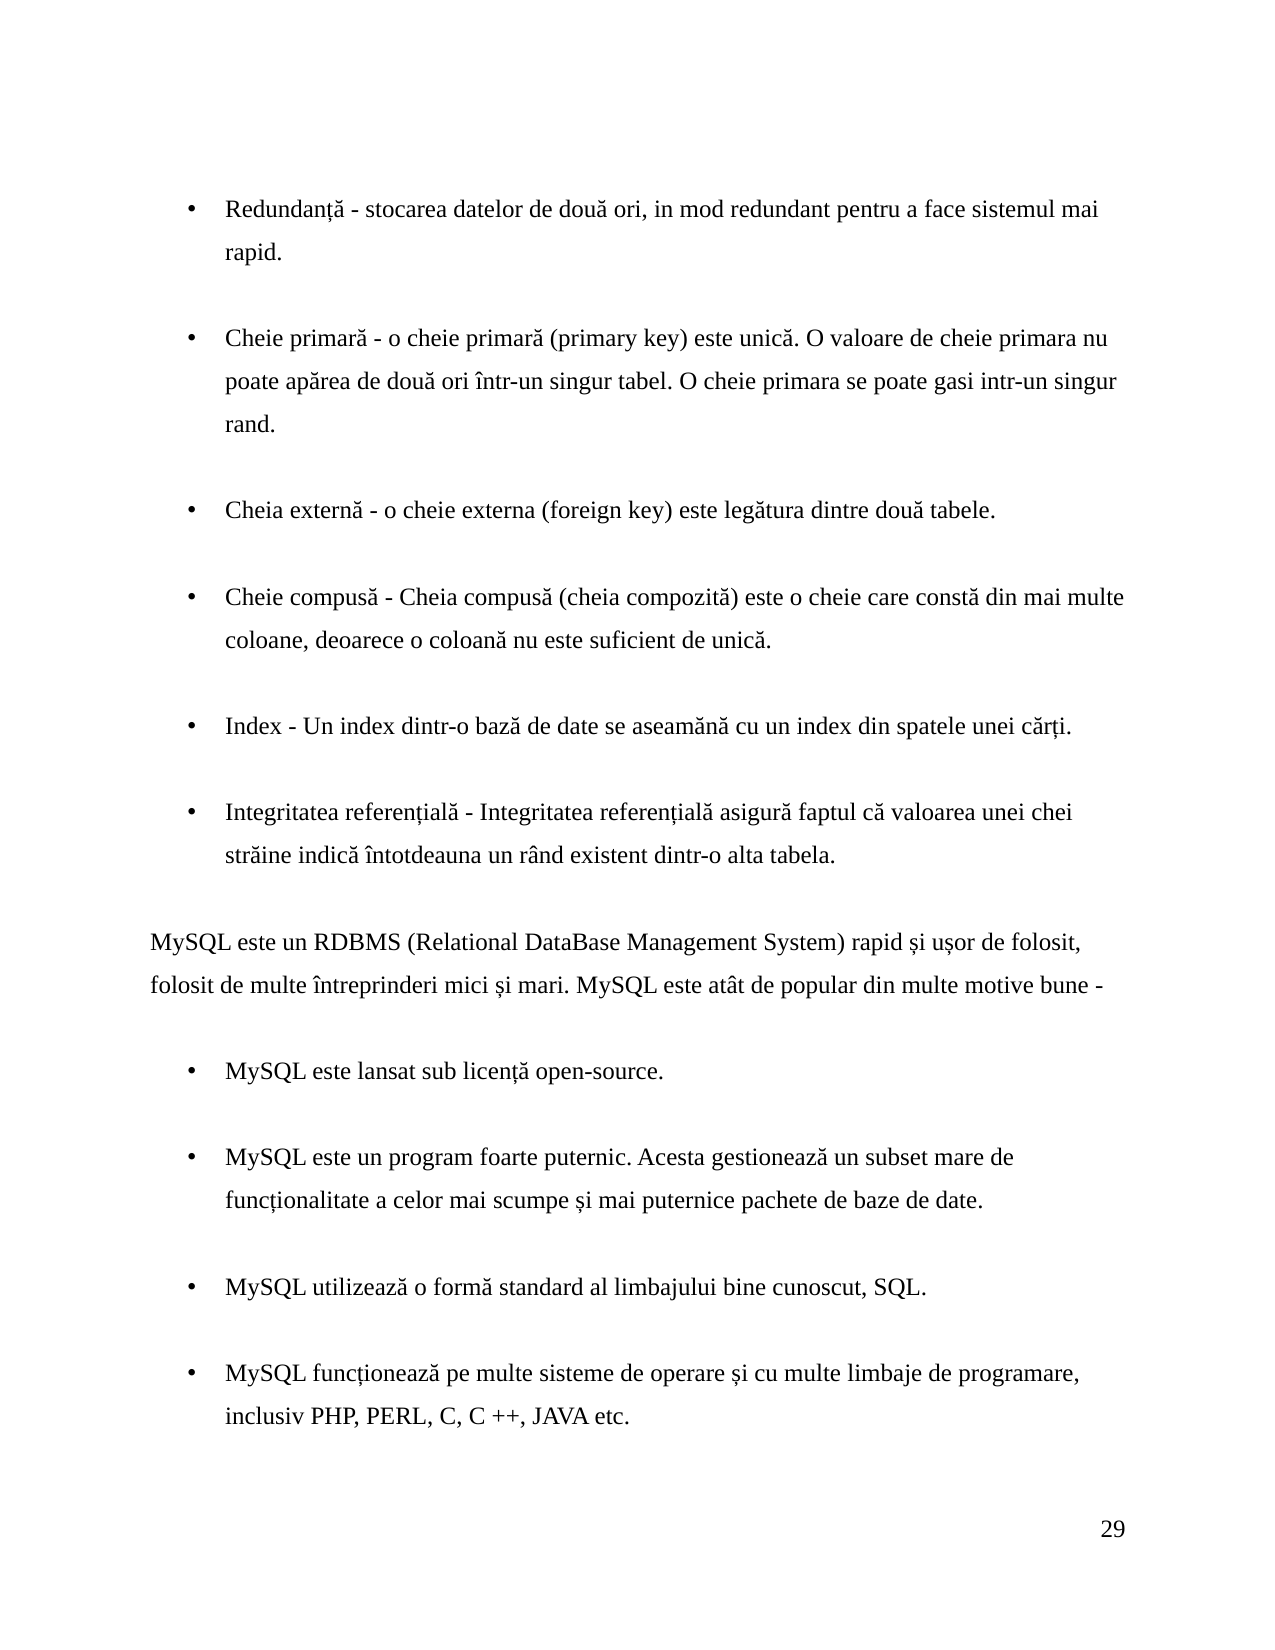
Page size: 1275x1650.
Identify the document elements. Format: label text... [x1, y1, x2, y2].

list Cheia externă - o cheie externa (foreign key) este legătura dintre două tabele. [187, 496, 1125, 524]
list MySQL utilizează o formă standard al limbajului bine cunoscut, SQL. [187, 1272, 1125, 1301]
list MySQL este un program foarte puternic. Acesta gestionează un subset mare de funcționalitate a celor mai scumpe și mai puternice pachete de baze de date. [187, 1142, 1125, 1214]
list Cheie primară - o cheie primară (primary key) este unică. O valoare de cheie primara nu poate apărea de două ori într-un singur tabel. O cheie primara se poate gasi intr-un singur rand. [187, 323, 1125, 438]
list Redundanță - stocarea datelor de două ori, in mod redundant pentru a face sistemul mai rapid. [187, 194, 1125, 266]
list Index - Un index dintr-o bază de date se aseamănă cu un index din spatele unei cărți. [187, 711, 1125, 740]
list MySQL este lansat sub licență open-source. [187, 1056, 1125, 1085]
list Cheie compusă - Cheia compusă (cheia compozită) este o cheie care constă din mai multe coloane, deoarece o coloană nu este suficient de unică. [187, 582, 1125, 654]
list MySQL funcționează pe multe sisteme de operare și cu multe limbaje de programare, inclusiv PHP, PERL, C, C ++, JAVA etc. [187, 1358, 1125, 1430]
list Integritatea referențială - Integritatea referențială asigură faptul că valoarea unei chei străine indică întotdeauna un rând existent dintr-o alta tabela. [187, 797, 1125, 869]
text MySQL este un RDBMS (Relational DataBase Management System) rapid și ușor de folosit, folosit de multe întreprinderi mici și mari. MySQL este atât de popular din multe motive bune - [150, 927, 1125, 999]
